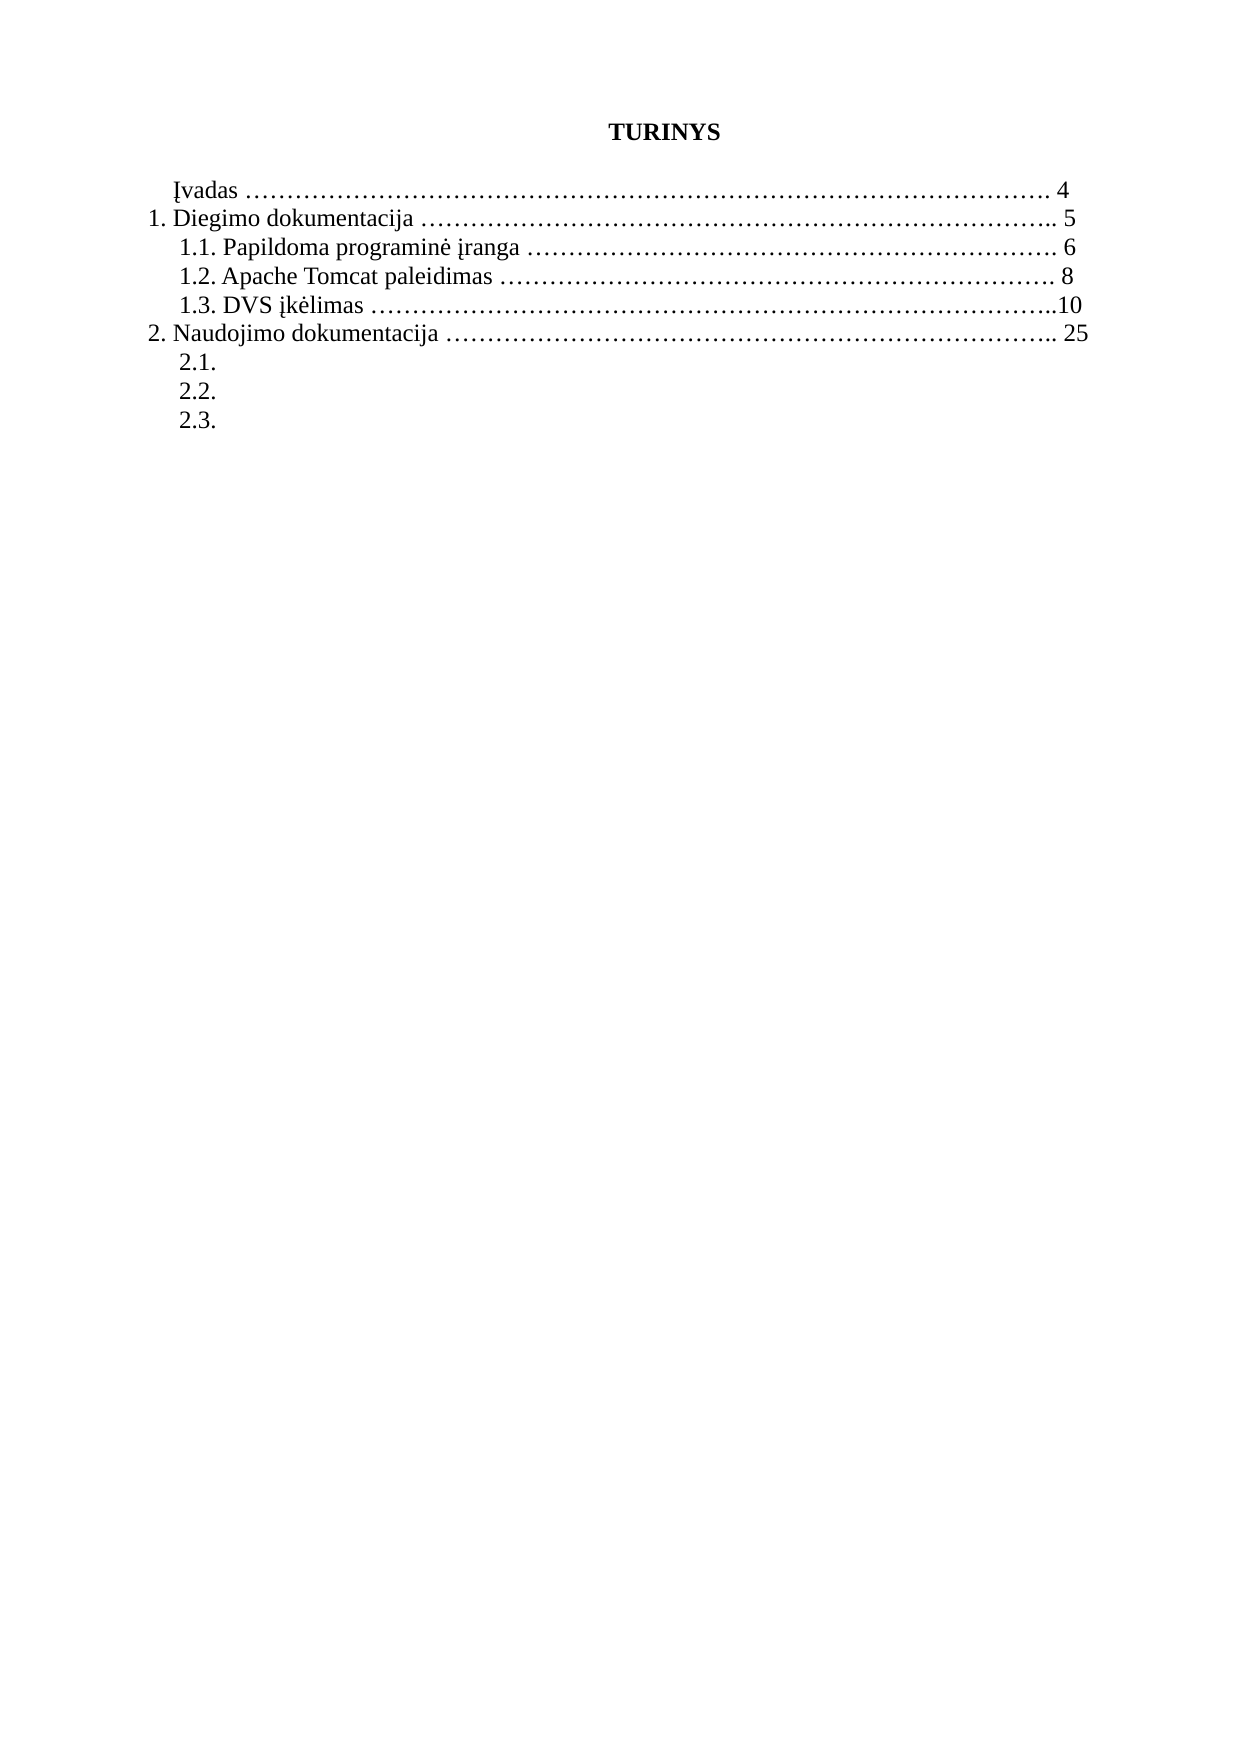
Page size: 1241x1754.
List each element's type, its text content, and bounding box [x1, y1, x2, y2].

text 2. Naudojimo dokumentacija ……………………………………………………………….. 25 [148, 318, 1181, 347]
text 1.1. Papildoma programinė įranga ………………………………………………………. 6 [148, 232, 1181, 261]
text 2.3. [148, 405, 1181, 433]
text 2.2. [148, 376, 1181, 405]
text 1. Diegimo dokumentacija ………………………………………………………………….. 5 [148, 203, 1181, 232]
text TURINYS [148, 117, 1181, 146]
text 2.1. [148, 347, 1181, 376]
text Įvadas ……………………………………………………………………………………. 4 [148, 175, 1181, 203]
text 1.2. Apache Tomcat paleidimas …………………………………………………………. 8 [148, 261, 1181, 290]
text 1.3. DVS įkėlimas ………………………………………………………………………..10 [148, 290, 1181, 318]
